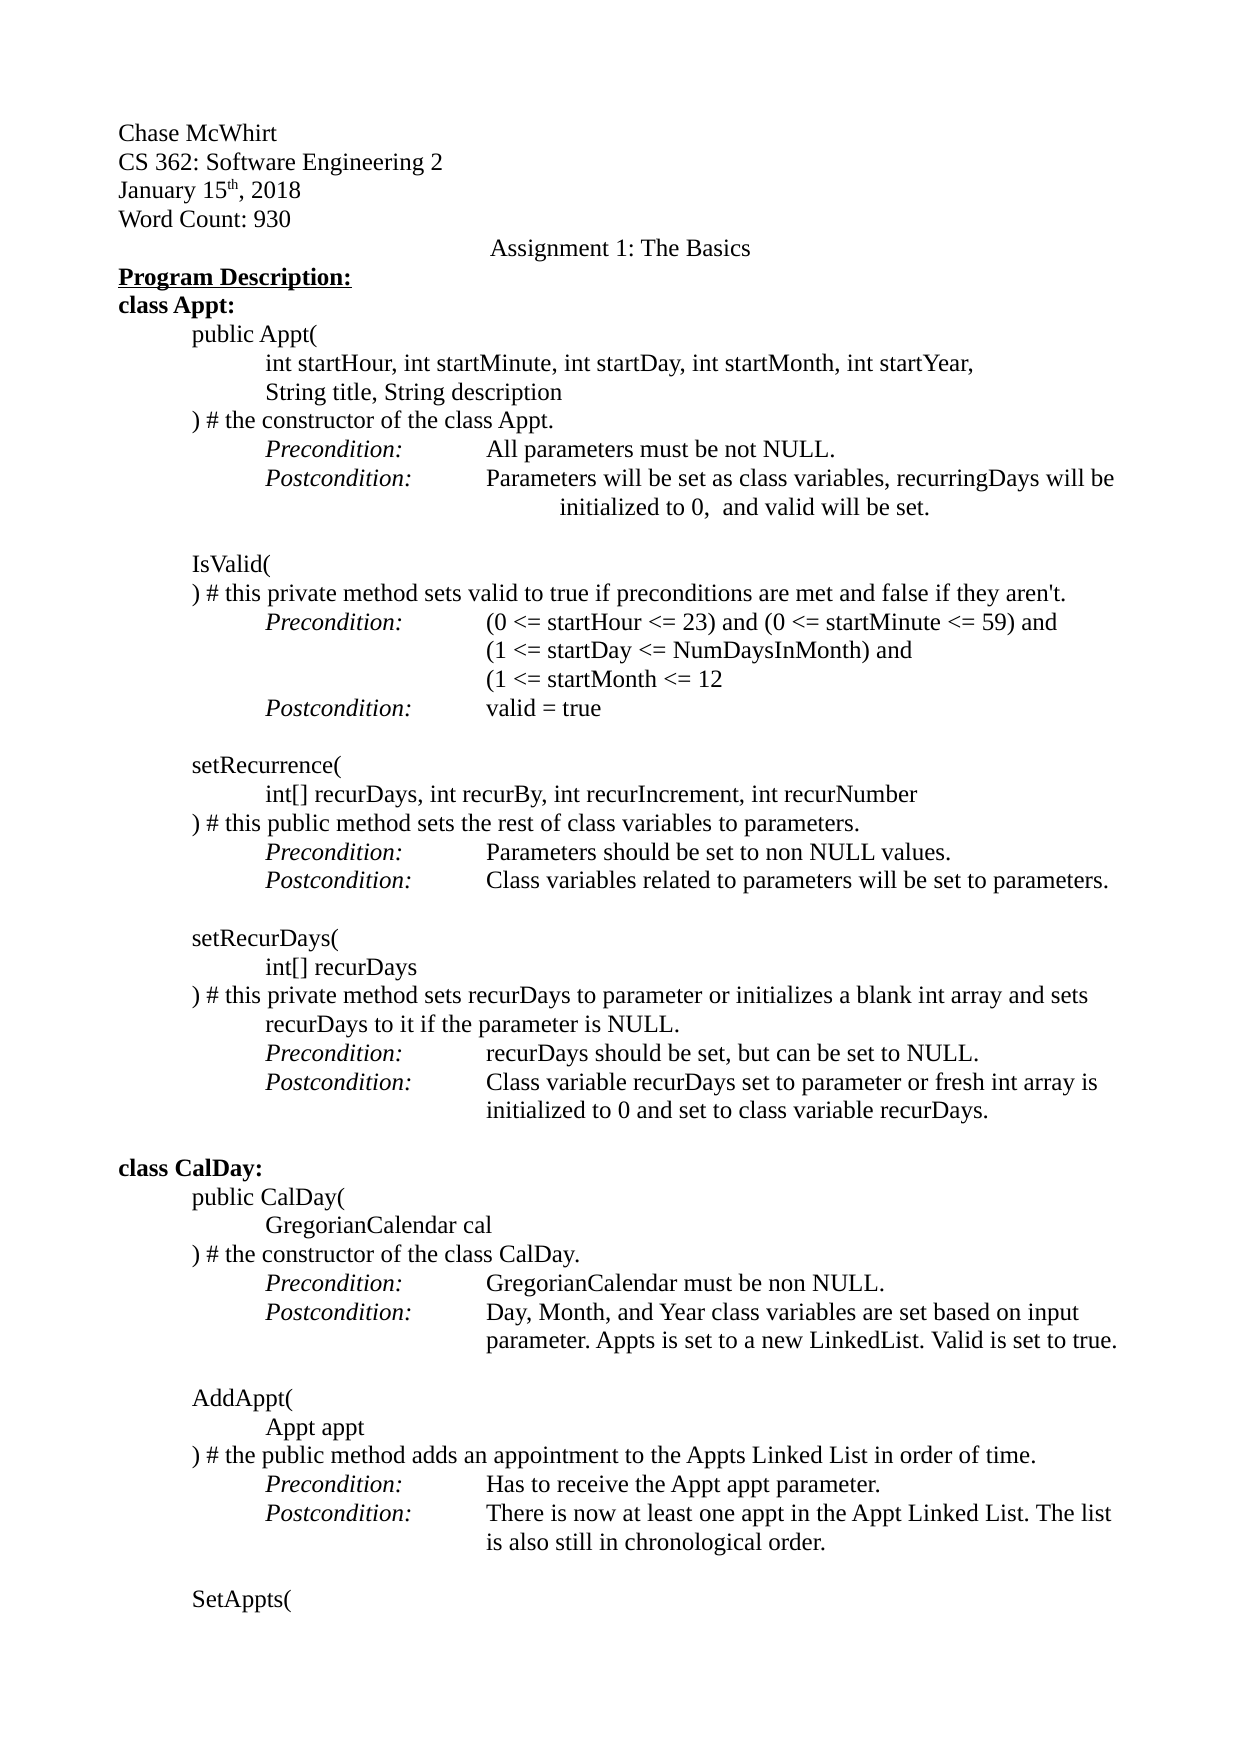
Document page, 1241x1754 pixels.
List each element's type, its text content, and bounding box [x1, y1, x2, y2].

text ) # this private method sets valid to true if preconditions are met and false if they aren't. [118, 578, 1122, 607]
text Appt appt [118, 1412, 1122, 1441]
text public Appt( [118, 319, 1122, 348]
text parameter. Appts is set to a new LinkedList. Valid is set to true. [118, 1326, 1122, 1354]
text ) # the public method adds an appointment to the Appts Linked List in order of time. [118, 1441, 1122, 1469]
text (1 <= startDay <= NumDaysInMonth) and [118, 636, 1122, 664]
text setRecurDays( [118, 923, 1122, 952]
text Postcondition: There is now at least one appt in the Appt Linked List. The list [118, 1498, 1122, 1527]
text Chase McWhirt [118, 118, 1122, 147]
text Postcondition: valid = true [118, 693, 1122, 722]
text String title, String description [118, 377, 1122, 406]
text Precondition: (0 <= startHour <= 23) and (0 <= startMinute <= 59) and [118, 607, 1122, 636]
text ) # this public method sets the rest of class variables to parameters. [118, 808, 1122, 837]
text ) # the constructor of the class Appt. [118, 406, 1122, 434]
text int[] recurDays, int recurBy, int recurIncrement, int recurNumber [118, 779, 1122, 808]
text Assignment 1: The Basics [118, 233, 1122, 262]
text Precondition: GregorianCalendar must be non NULL. [118, 1268, 1122, 1297]
text January 15th, 2018 [118, 176, 1122, 204]
text ) # this private method sets recurDays to parameter or initializes a blank int array and sets [118, 981, 1122, 1009]
text int startHour, int startMinute, int startDay, int startMonth, int startYear, [118, 348, 1122, 377]
text Word Count: 930 [118, 204, 1122, 233]
text CS 362: Software Engineering 2 [118, 147, 1122, 176]
text public CalDay( [118, 1182, 1122, 1211]
text GregorianCalendar cal [118, 1211, 1122, 1239]
text Precondition: Parameters should be set to non NULL values. [118, 837, 1122, 866]
text is also still in chronological order. [118, 1527, 1122, 1556]
text Precondition: Has to receive the Appt appt parameter. [118, 1469, 1122, 1498]
text initialized to 0, and valid will be set. [118, 492, 1122, 521]
text Postcondition: Parameters will be set as class variables, recurringDays will be [118, 463, 1122, 492]
text class Appt: [118, 291, 1122, 319]
text AddAppt( [118, 1383, 1122, 1412]
text setRecurrence( [118, 751, 1122, 779]
text Program Description: [118, 262, 1122, 291]
text Precondition: All parameters must be not NULL. [118, 434, 1122, 463]
text IsValid( [118, 549, 1122, 578]
text Precondition: recurDays should be set, but can be set to NULL. [118, 1038, 1122, 1067]
text Postcondition: Class variables related to parameters will be set to parameters. [118, 866, 1122, 894]
text int[] recurDays [118, 952, 1122, 981]
text (1 <= startMonth <= 12 [118, 664, 1122, 693]
text Postcondition: Class variable recurDays set to parameter or fresh int array is [118, 1067, 1122, 1096]
text Postcondition: Day, Month, and Year class variables are set based on input [118, 1297, 1122, 1326]
text class CalDay: [118, 1153, 1122, 1182]
text SetAppts( [118, 1584, 1122, 1613]
text ) # the constructor of the class CalDay. [118, 1239, 1122, 1268]
text initialized to 0 and set to class variable recurDays. [118, 1096, 1122, 1124]
text recurDays to it if the parameter is NULL. [118, 1009, 1122, 1038]
